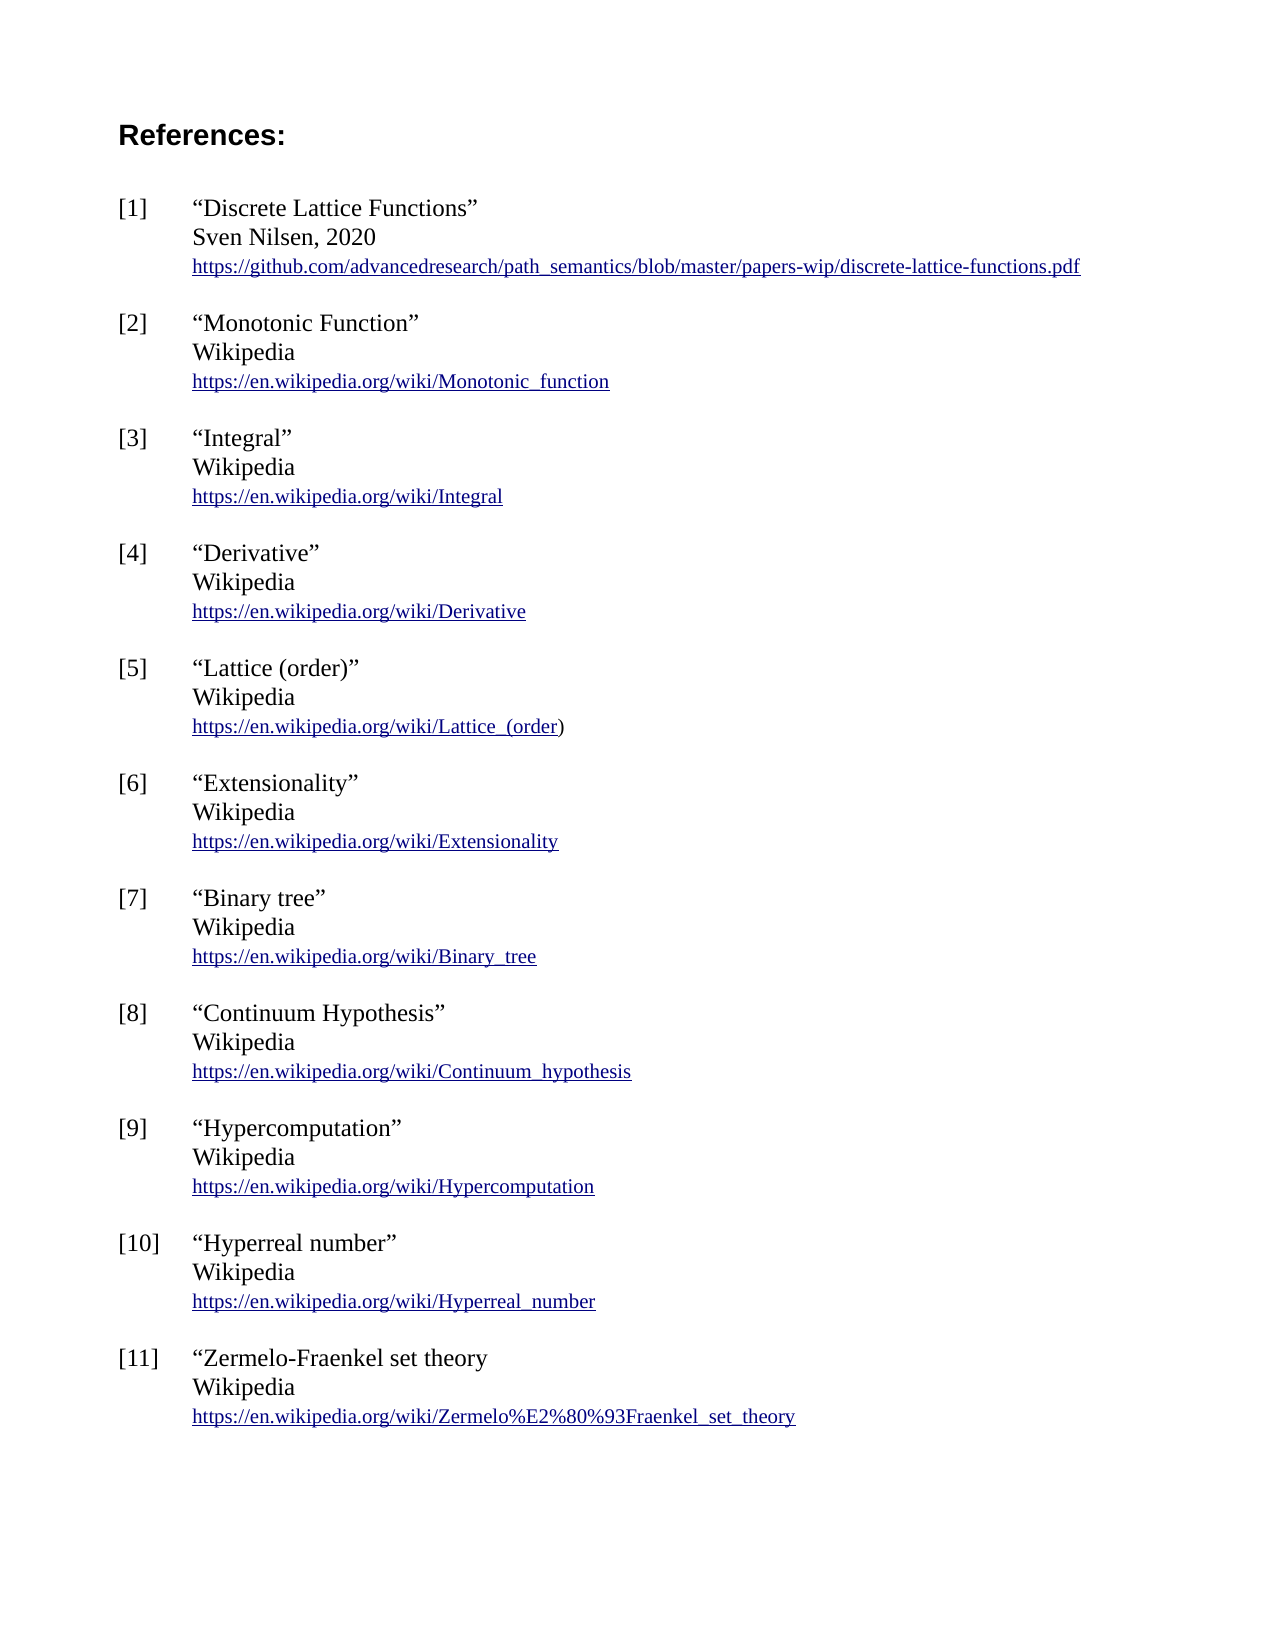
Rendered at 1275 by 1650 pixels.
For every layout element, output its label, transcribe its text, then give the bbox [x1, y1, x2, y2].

text https://en.wikipedia.org/wiki/Zermelo%E2%80%93Fraenkel_set_theory [118, 1401, 1157, 1429]
text [3] “Integral” [118, 423, 1157, 452]
text Wikipedia [118, 682, 1157, 711]
text Wikipedia [118, 1142, 1157, 1171]
text [4] “Derivative” [118, 538, 1157, 567]
text https://en.wikipedia.org/wiki/Hypercomputation [118, 1171, 1157, 1199]
text [10] “Hyperreal number” [118, 1228, 1157, 1257]
text https://en.wikipedia.org/wiki/Extensionality [118, 826, 1157, 854]
text Wikipedia [118, 797, 1157, 826]
text Wikipedia [118, 912, 1157, 941]
text Wikipedia [118, 1257, 1157, 1286]
text https://github.com/advancedresearch/path_semantics/blob/master/papers-wip/discrete-lattice-functions.pdf [118, 251, 1157, 279]
text [6] “Extensionality” [118, 768, 1157, 797]
text [9] “Hypercomputation” [118, 1113, 1157, 1142]
text https://en.wikipedia.org/wiki/Derivative [118, 596, 1157, 624]
text Wikipedia [118, 337, 1157, 366]
text [8] “Continuum Hypothesis” [118, 998, 1157, 1027]
text [2] “Monotonic Function” [118, 308, 1157, 337]
text https://en.wikipedia.org/wiki/Integral [118, 481, 1157, 509]
subtitle References: [118, 118, 1157, 152]
text [5] “Lattice (order)” [118, 653, 1157, 682]
text Wikipedia [118, 1027, 1157, 1056]
text https://en.wikipedia.org/wiki/Hyperreal_number [118, 1286, 1157, 1314]
text Sven Nilsen, 2020 [118, 222, 1157, 251]
text [1] “Discrete Lattice Functions” [118, 193, 1157, 222]
text Wikipedia [118, 1372, 1157, 1401]
text [11] “Zermelo-Fraenkel set theory [118, 1343, 1157, 1372]
text https://en.wikipedia.org/wiki/Lattice_(order) [118, 711, 1157, 739]
text Wikipedia [118, 452, 1157, 481]
text https://en.wikipedia.org/wiki/Monotonic_function [118, 366, 1157, 394]
text [7] “Binary tree” [118, 883, 1157, 912]
text Wikipedia [118, 567, 1157, 596]
text https://en.wikipedia.org/wiki/Continuum_hypothesis [118, 1056, 1157, 1084]
text https://en.wikipedia.org/wiki/Binary_tree [118, 941, 1157, 969]
